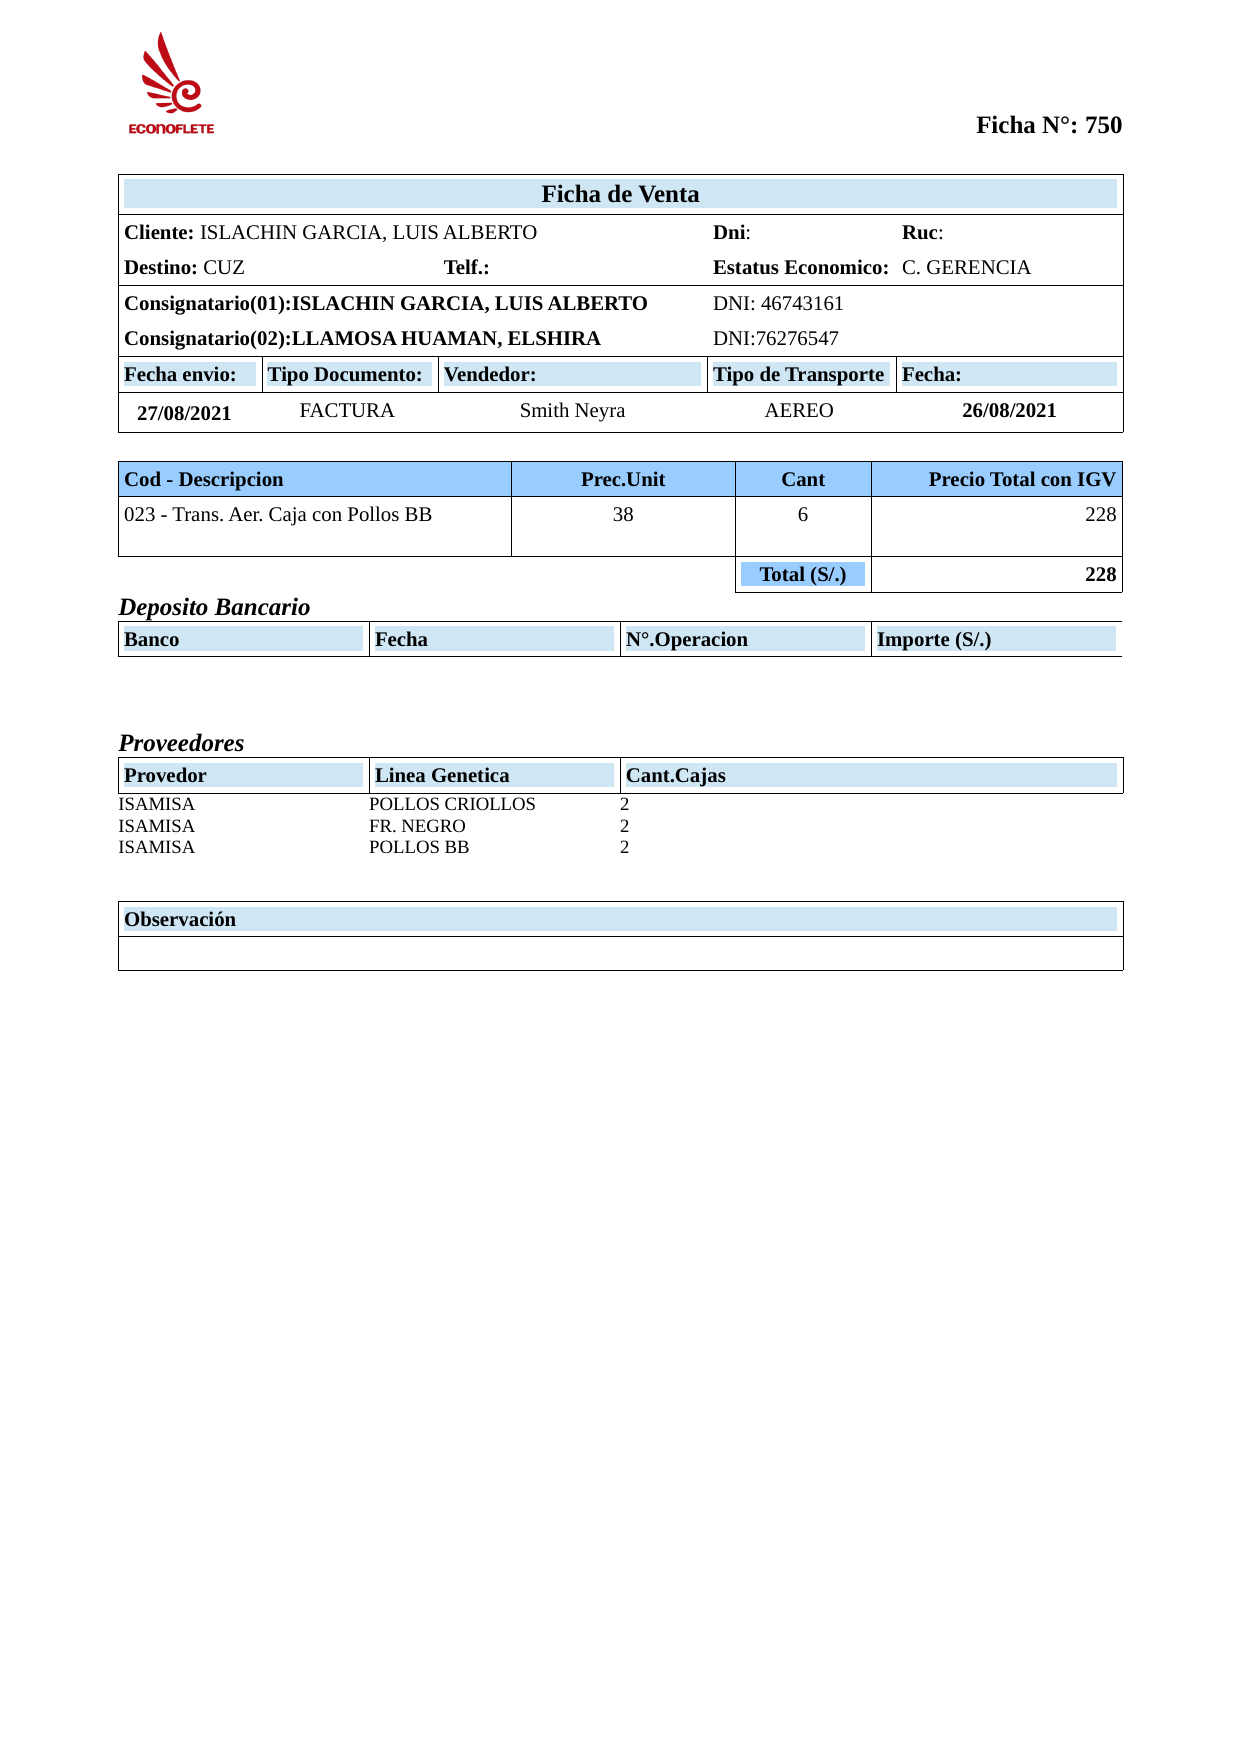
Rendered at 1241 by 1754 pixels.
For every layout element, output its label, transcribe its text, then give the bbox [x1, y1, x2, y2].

table_cell Vendedor: [439, 357, 707, 392]
table_header Linea Genetica [370, 758, 620, 793]
table_cell Tipo Documento: [263, 357, 438, 392]
table_cell 27/08/2021 [119, 393, 262, 432]
table_cell 023 - Trans. Aer. Caja con Pollos BB [119, 497, 511, 556]
table_header Cant [736, 462, 871, 496]
table_header Banco [119, 622, 369, 656]
table_cell Destino: CUZ [119, 249, 438, 285]
table_cell [369, 680, 620, 704]
table_cell [620, 879, 1123, 901]
table_cell [511, 557, 735, 592]
table_cell Total (S/.) [736, 557, 871, 592]
table_cell ISAMISA [118, 836, 369, 858]
table_header Prec.Unit [512, 462, 735, 496]
table_cell Ruc: [896, 215, 1123, 249]
table_cell 38 [512, 497, 735, 556]
table_cell AEREO [707, 393, 896, 432]
table_cell ISAMISA [118, 815, 369, 836]
table_cell POLLOS BB [369, 836, 620, 858]
table_cell Estatus Economico: [707, 249, 896, 285]
table_cell [620, 680, 871, 704]
text Proveedores [118, 728, 1122, 757]
table_cell Dni: [707, 215, 896, 249]
table_cell 2 [620, 815, 1123, 836]
table_cell Fecha: [897, 357, 1123, 392]
table_cell Consignatario(02):LLAMOSA HUAMAN, ELSHIRA [119, 321, 707, 356]
table_cell 26/08/2021 [896, 393, 1123, 432]
table_header Fecha [370, 622, 620, 656]
table_cell Tipo de Transporte [708, 357, 896, 392]
table_cell [118, 705, 369, 728]
table_header Observación [119, 902, 1123, 936]
table_cell [620, 858, 1123, 879]
table_cell [369, 858, 620, 879]
table_cell [118, 557, 511, 592]
table_cell [620, 657, 871, 680]
table_header Cod - Descripcion [119, 462, 511, 496]
table_cell Smith Neyra [438, 393, 707, 432]
picture [118, 31, 225, 134]
table_cell [369, 705, 620, 728]
table_cell C. GERENCIA [896, 249, 1123, 285]
table_header Importe (S/.) [872, 622, 1122, 656]
table_cell 2 [620, 836, 1123, 858]
table_header Provedor [119, 758, 369, 793]
table_cell [871, 680, 1122, 704]
table_cell [871, 705, 1122, 728]
table_cell [118, 879, 369, 901]
table_cell [118, 657, 369, 680]
table_cell [871, 657, 1122, 680]
table_cell Fecha envio: [119, 357, 262, 392]
text Deposito Bancario [118, 592, 1122, 621]
table_cell DNI: 46743161 [707, 286, 1123, 321]
table_header Ficha de Venta [119, 175, 1123, 214]
table_cell [369, 879, 620, 901]
table_header N°.Operacion [621, 622, 871, 656]
table_header Cant.Cajas [621, 758, 1123, 793]
table_cell ISAMISA [118, 794, 369, 814]
table_cell [369, 657, 620, 680]
table_header Precio Total con IGV [872, 462, 1122, 496]
table_cell [119, 937, 1123, 969]
table_cell [620, 705, 871, 728]
table_cell [118, 858, 369, 879]
table_cell 6 [736, 497, 871, 556]
table_cell Telf.: [438, 249, 707, 285]
table_cell 2 [620, 794, 1123, 814]
table_cell Consignatario(01):ISLACHIN GARCIA, LUIS ALBERTO [119, 286, 707, 321]
table_cell FR. NEGRO [369, 815, 620, 836]
table_cell 228 [872, 557, 1122, 592]
table_cell Cliente: ISLACHIN GARCIA, LUIS ALBERTO [119, 215, 707, 249]
table_cell FACTURA [262, 393, 438, 432]
table_cell DNI:76276547 [707, 321, 1123, 356]
table_cell 228 [872, 497, 1122, 556]
table_cell [118, 680, 369, 704]
table_cell POLLOS CRIOLLOS [369, 794, 620, 814]
